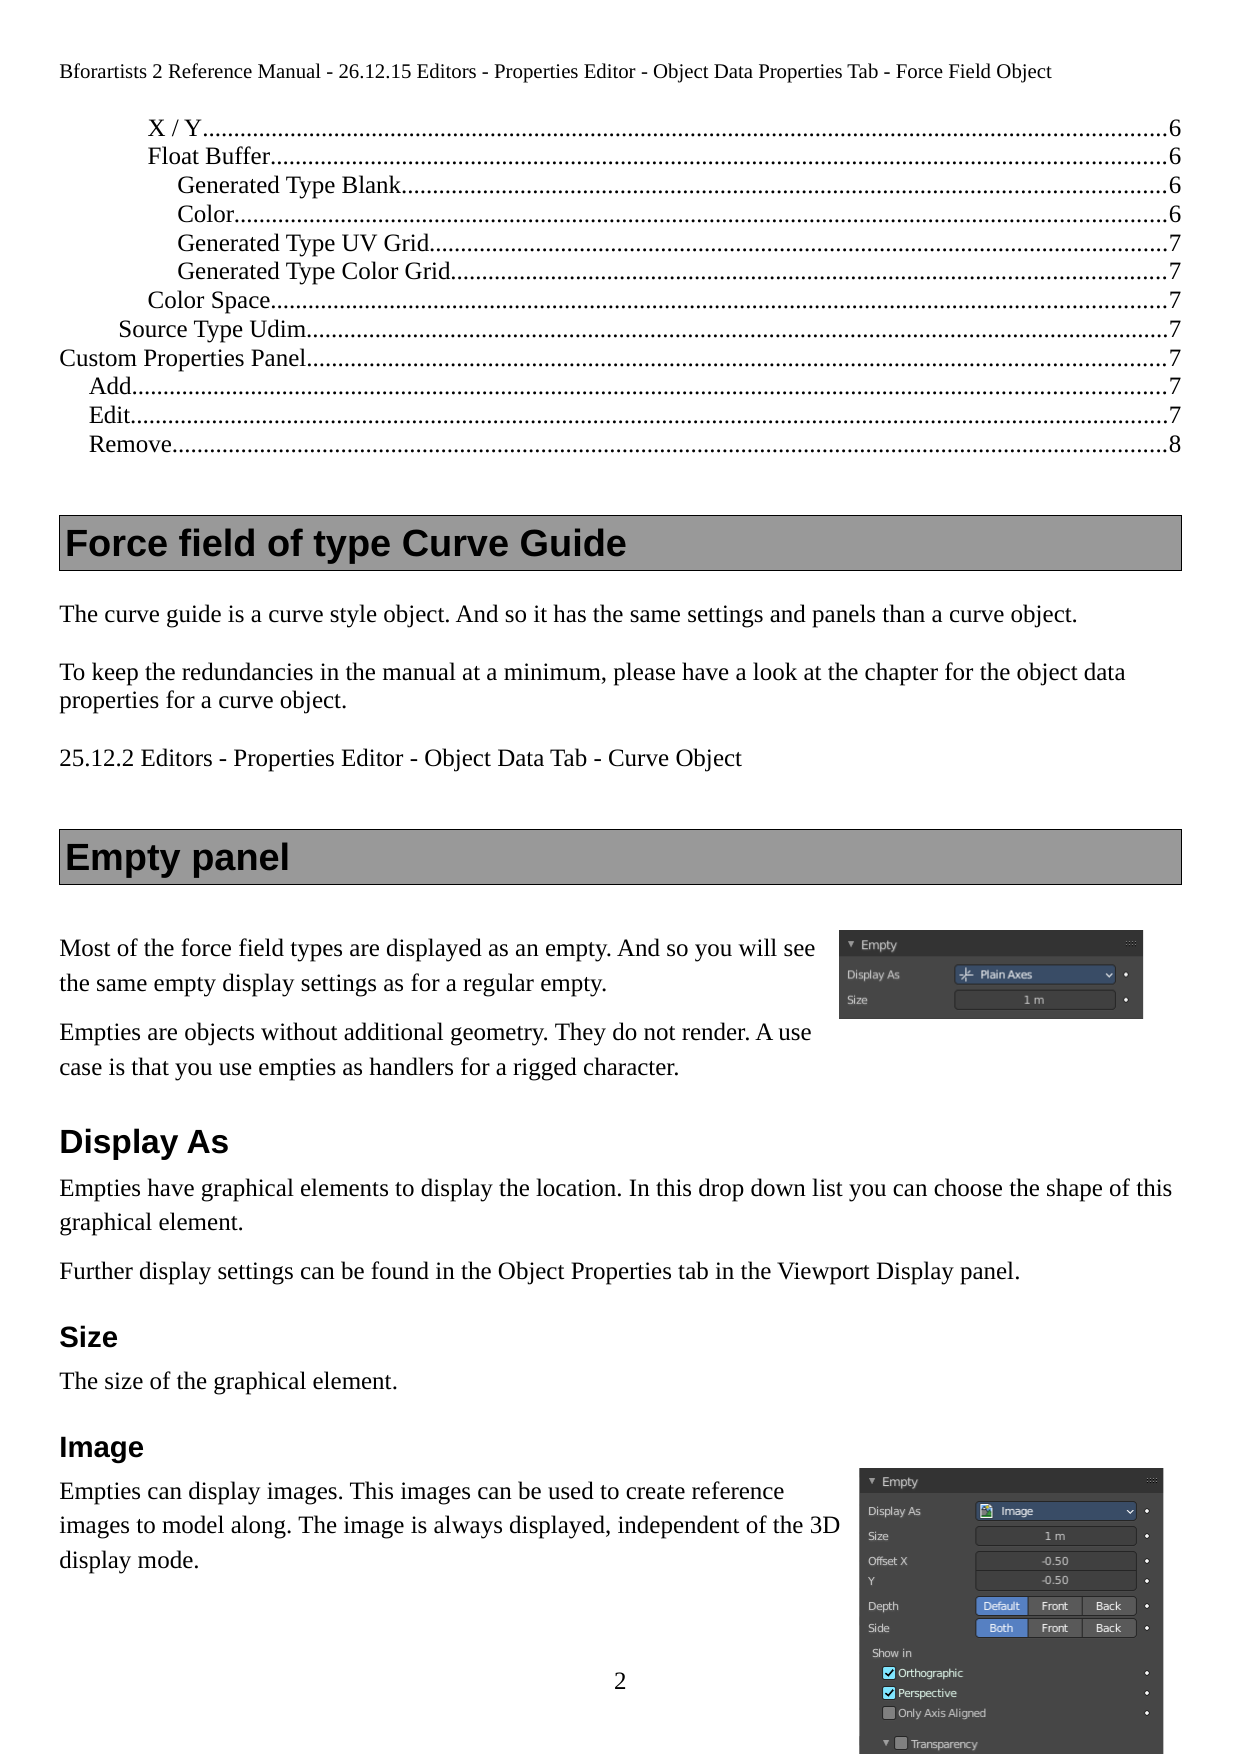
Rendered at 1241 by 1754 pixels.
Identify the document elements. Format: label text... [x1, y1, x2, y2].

text Empties have graphical elements to display the location. In this drop down list you can choose the shape of this graphical element. [59, 1173, 1181, 1236]
text Generated Type Blank 6 [177, 170, 1181, 199]
text X / Y 6 [147, 113, 1181, 141]
text The curve guide is a curve style object. And so it has the same settings and panels than a curve object. [59, 599, 1181, 628]
subtitle Size [59, 1320, 1181, 1353]
text Add 7 [88, 371, 1181, 400]
text Edit 7 [88, 400, 1181, 429]
text 25.12.2 Editors - Properties Editor - Object Data Tab - Curve Object [59, 743, 1181, 772]
table_header Force field of type Curve Guide [60, 516, 1181, 570]
text Further display settings can be found in the Object Properties tab in the Viewport Display panel. [59, 1256, 1181, 1285]
subtitle Image [59, 1430, 1181, 1463]
text Remove 8 [88, 429, 1181, 458]
text Color 6 [177, 199, 1181, 228]
text Color Space 7 [147, 285, 1181, 314]
text Generated Type Color Grid 7 [177, 256, 1181, 285]
text To keep the redundancies in the manual at a minimum, please have a look at the chapter for the object data properties for a curve object. [59, 657, 1181, 714]
picture [839, 930, 1144, 1019]
text Source Type Udim 7 [118, 314, 1181, 343]
text Most of the force field types are displayed as an empty. And so you will see the same empty display settings as for a regular empty. [59, 933, 839, 997]
text Empties are objects without additional geometry. They do not render. A use case is that you use empties as handlers for a rigged character. [59, 1017, 1181, 1080]
picture [859, 1468, 1164, 1754]
subtitle Display As [59, 1121, 1181, 1160]
table_header Empty panel [60, 830, 1181, 884]
text The size of the graphical element. [59, 1366, 1181, 1395]
text Empties can display images. This images can be used to create reference images to model along. The image is always displayed, independent of the 3D display mode. [59, 1476, 859, 1574]
text Custom Properties Panel 7 [59, 343, 1181, 371]
text Float Buffer 6 [147, 141, 1181, 170]
text Generated Type UV Grid 7 [177, 228, 1181, 256]
